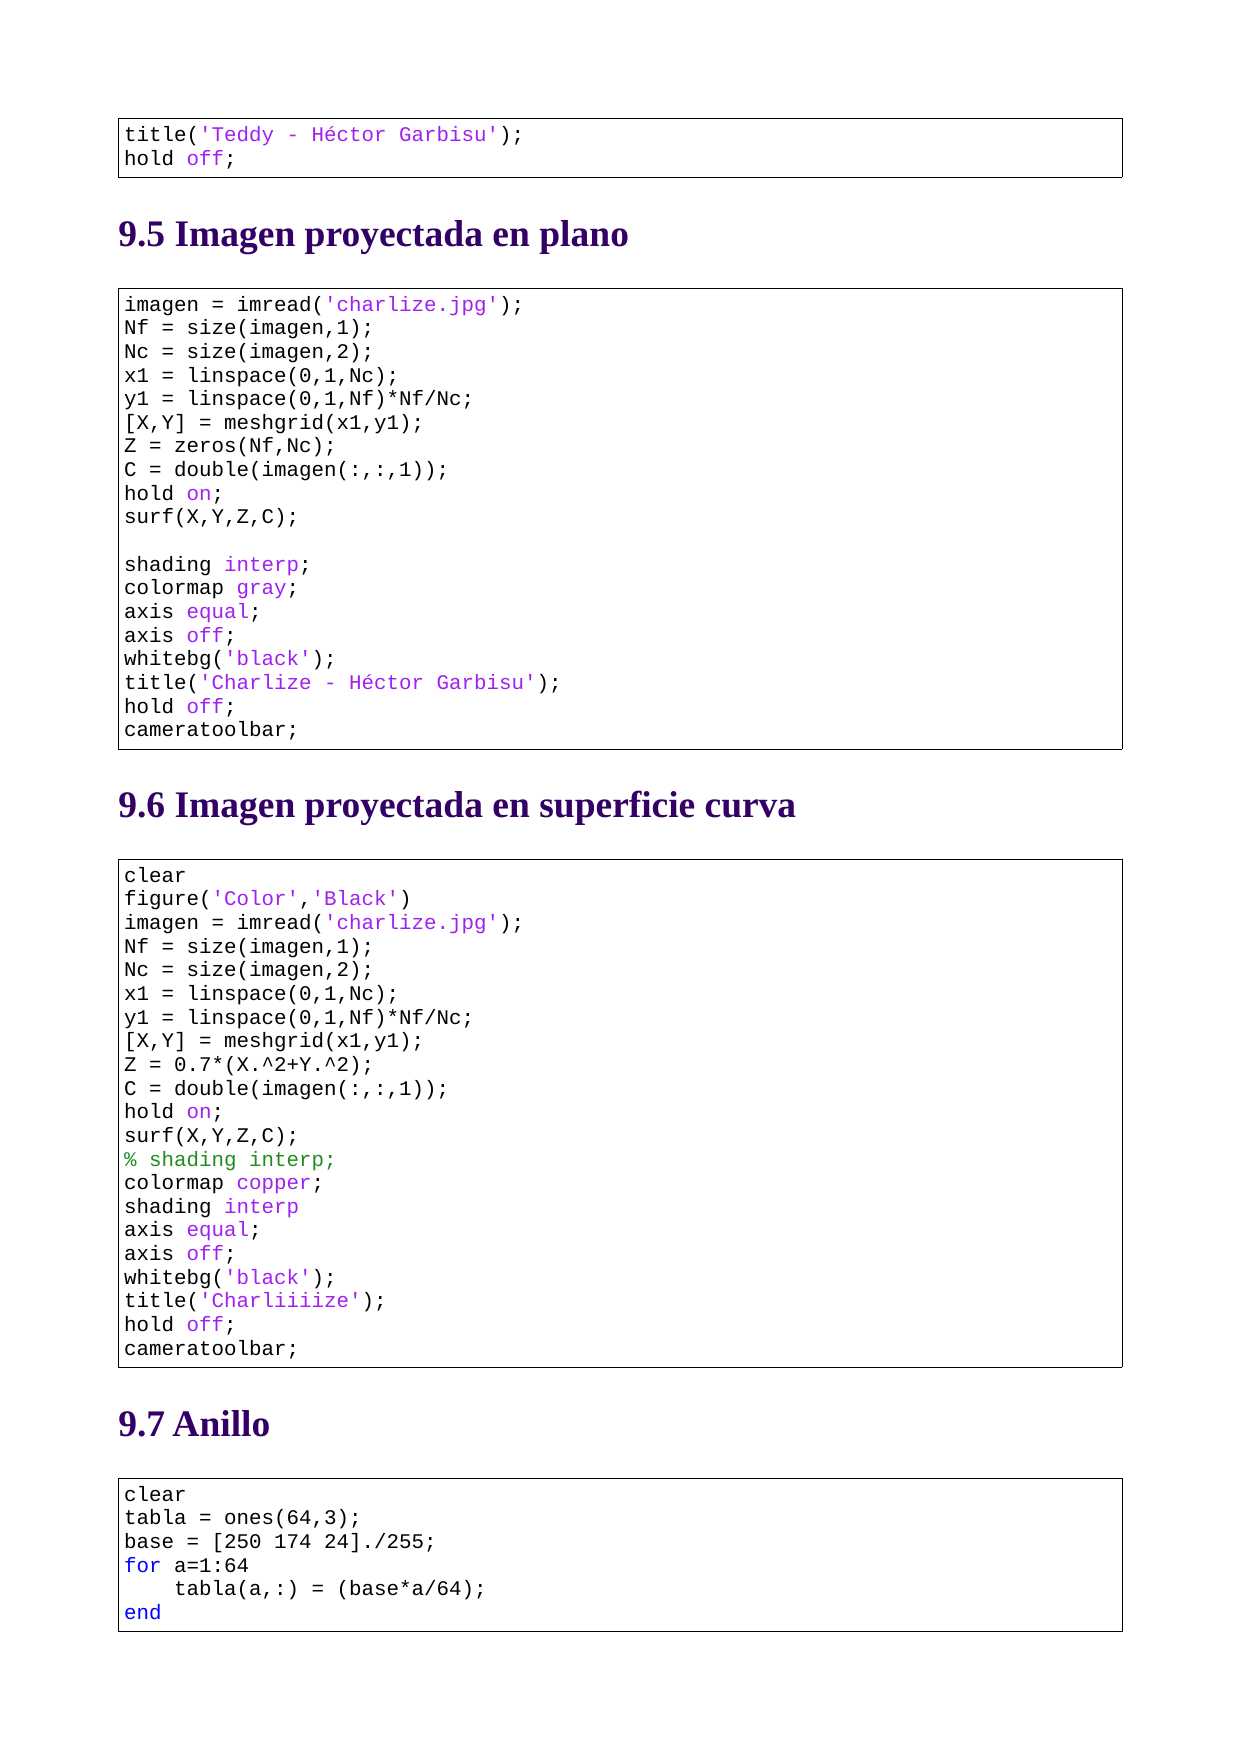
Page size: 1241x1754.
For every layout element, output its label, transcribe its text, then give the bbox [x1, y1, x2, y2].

text 9.6 Imagen proyectada en superficie curva [118, 782, 1122, 825]
table_header title('Teddy - Héctor Garbisu'); hold off; [119, 119, 1122, 177]
table_header clear figure('Color','Black') imagen = imread('charlize.jpg'); Nf = size(imagen,1); Nc = size(imagen,2); x1 = linspace(0,1,Nc); y1 = linspace(0,1,Nf)*Nf/Nc; [X,Y] = meshgrid(x1,y1); Z = 0.7*(X.^2+Y.^2); C = double(imagen(:,:,1)); hold on; surf(X,Y,Z,C); % shading interp; colormap copper; shading interp axis equal; axis off; whitebg('black'); title('Charliiiize'); hold off; cameratoolbar; [119, 860, 1122, 1367]
text 9.5 Imagen proyectada en plano [118, 211, 1122, 254]
table_header clear tabla = ones(64,3); base = [250 174 24]./255; for a=1:64 tabla(a,:) = (base*a/64); end [119, 1479, 1122, 1631]
table_header imagen = imread('charlize.jpg'); Nf = size(imagen,1); Nc = size(imagen,2); x1 = linspace(0,1,Nc); y1 = linspace(0,1,Nf)*Nf/Nc; [X,Y] = meshgrid(x1,y1); Z = zeros(Nf,Nc); C = double(imagen(:,:,1)); hold on; surf(X,Y,Z,C); shading interp; colormap gray; axis equal; axis off; whitebg('black'); title('Charlize - Héctor Garbisu'); hold off; cameratoolbar; [119, 289, 1122, 749]
text 9.7 Anillo [118, 1401, 1122, 1444]
